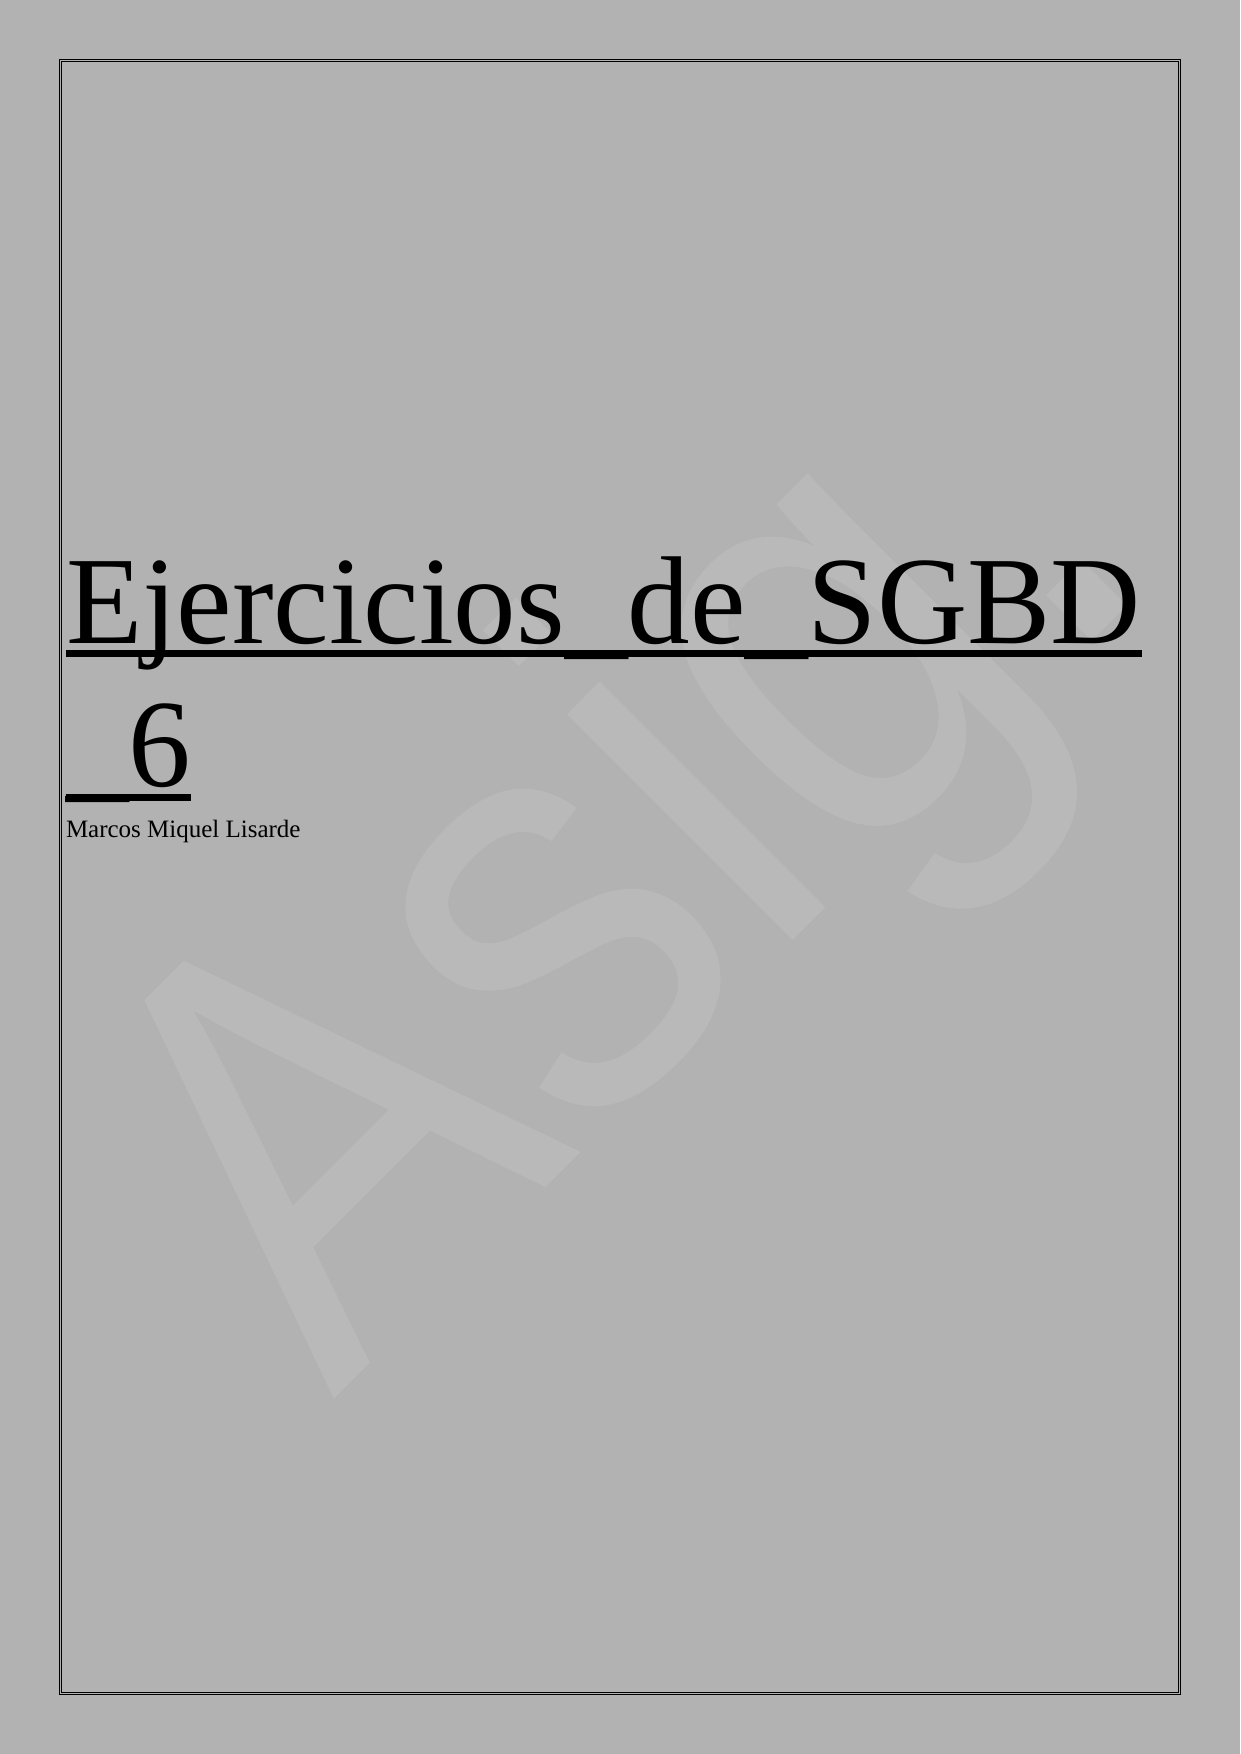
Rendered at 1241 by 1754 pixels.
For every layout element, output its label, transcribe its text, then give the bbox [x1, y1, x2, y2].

text Ejercicios_de_SGBD_6 [739, 657, 938, 778]
text [734, 814, 1028, 843]
text Ejercicios_de_SGBD_6 [66, 526, 811, 650]
text Ejercicios_de_SGBD_6 [993, 603, 1032, 638]
text [492, 814, 694, 843]
text Ejercicios_de_SGBD_6 [66, 657, 829, 814]
text Marcos Miquel Lisarde [66, 814, 460, 843]
text Ejercicios_de_SGBD_6 [469, 589, 500, 639]
text Ejercicios_de_SGBD_6 [729, 567, 912, 650]
text Ejercicios_de_SGBD_6 [860, 526, 1174, 814]
text [1063, 814, 1174, 843]
text Ejercicios_de_SGBD_6 [920, 693, 1032, 814]
text Ejercicios_de_SGBD_6 [993, 567, 1025, 598]
text Ejercicios_de_SGBD_6 [643, 589, 671, 638]
